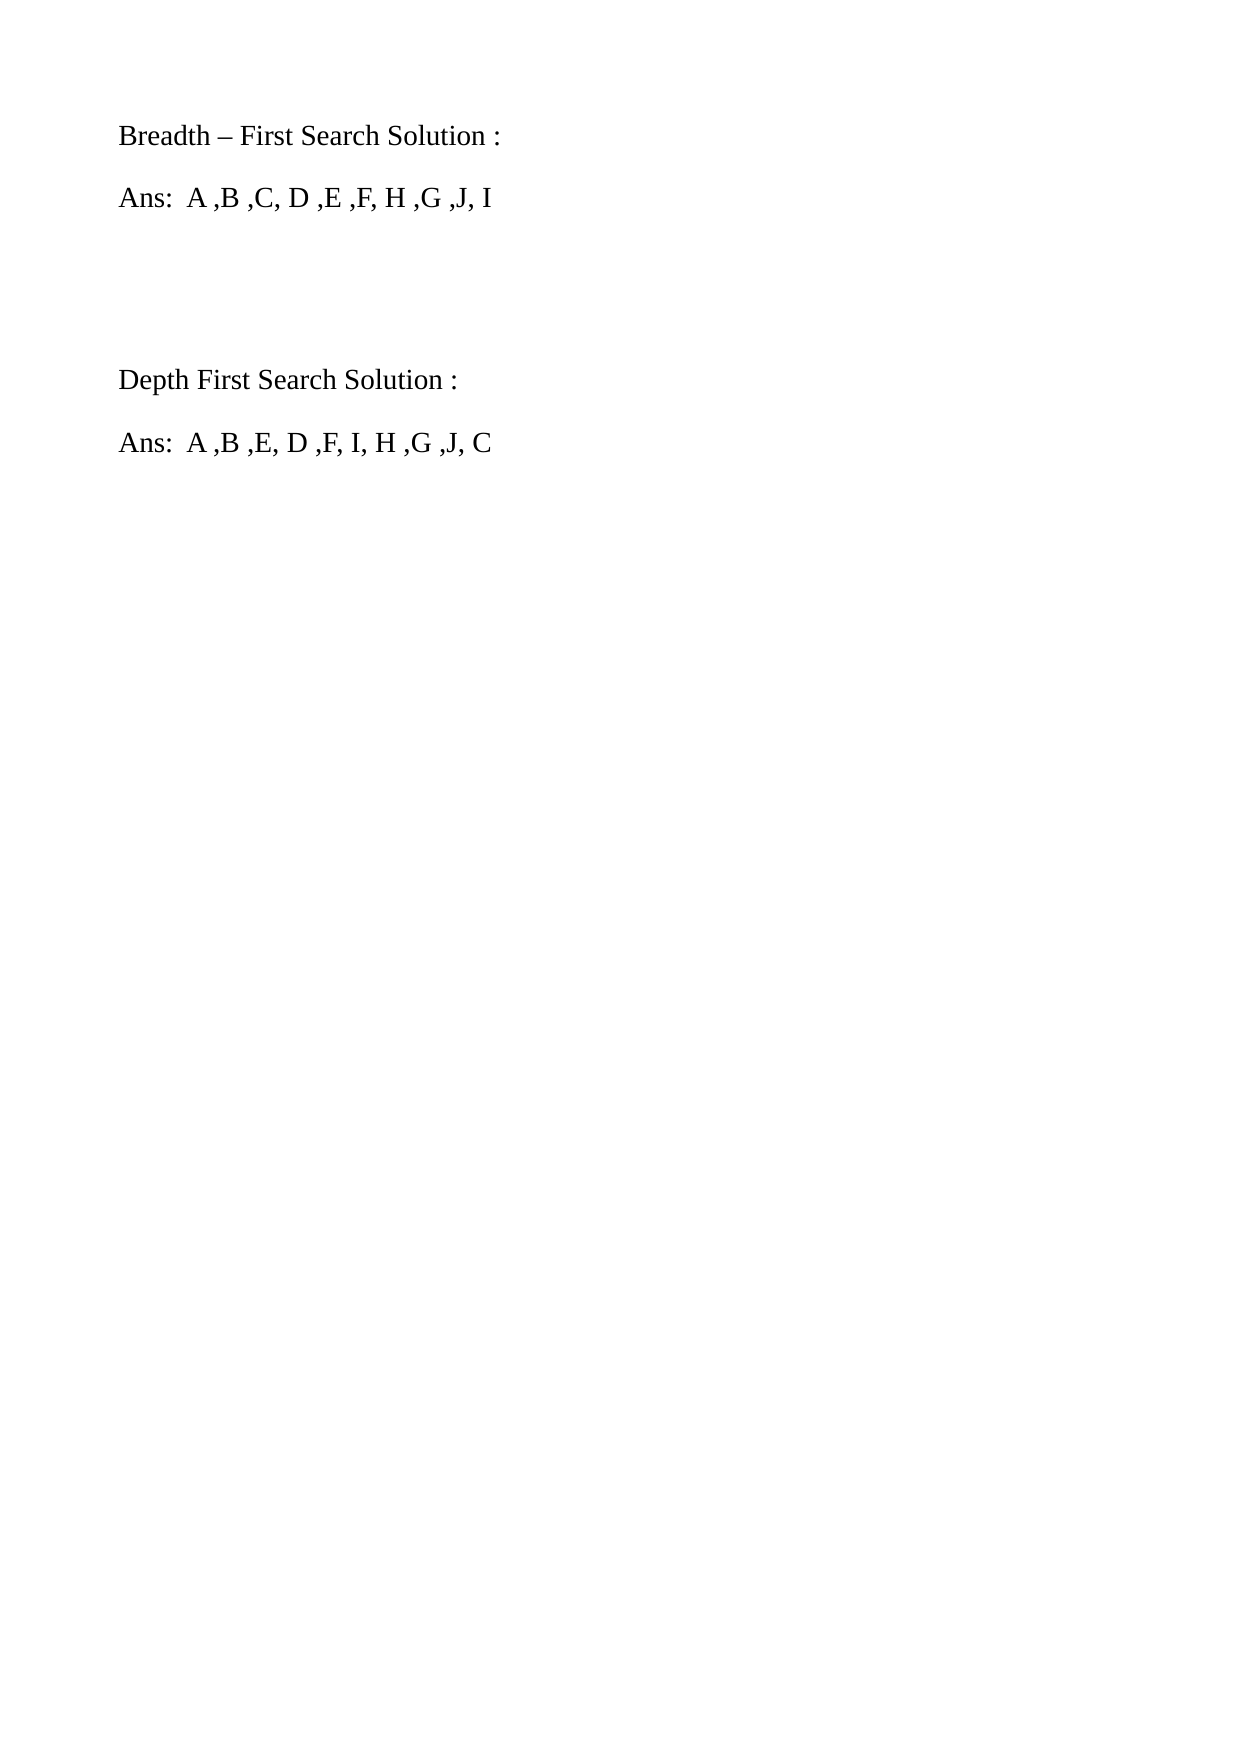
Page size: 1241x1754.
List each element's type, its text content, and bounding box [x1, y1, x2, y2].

text Ans: A ,B ,C, D ,E ,F, H ,G ,J, I [118, 180, 1122, 214]
text Breadth – First Search Solution : [118, 118, 1122, 152]
text Depth First Search Solution : [118, 362, 1122, 396]
text Ans: A ,B ,E, D ,F, I, H ,G ,J, C [118, 425, 1122, 458]
